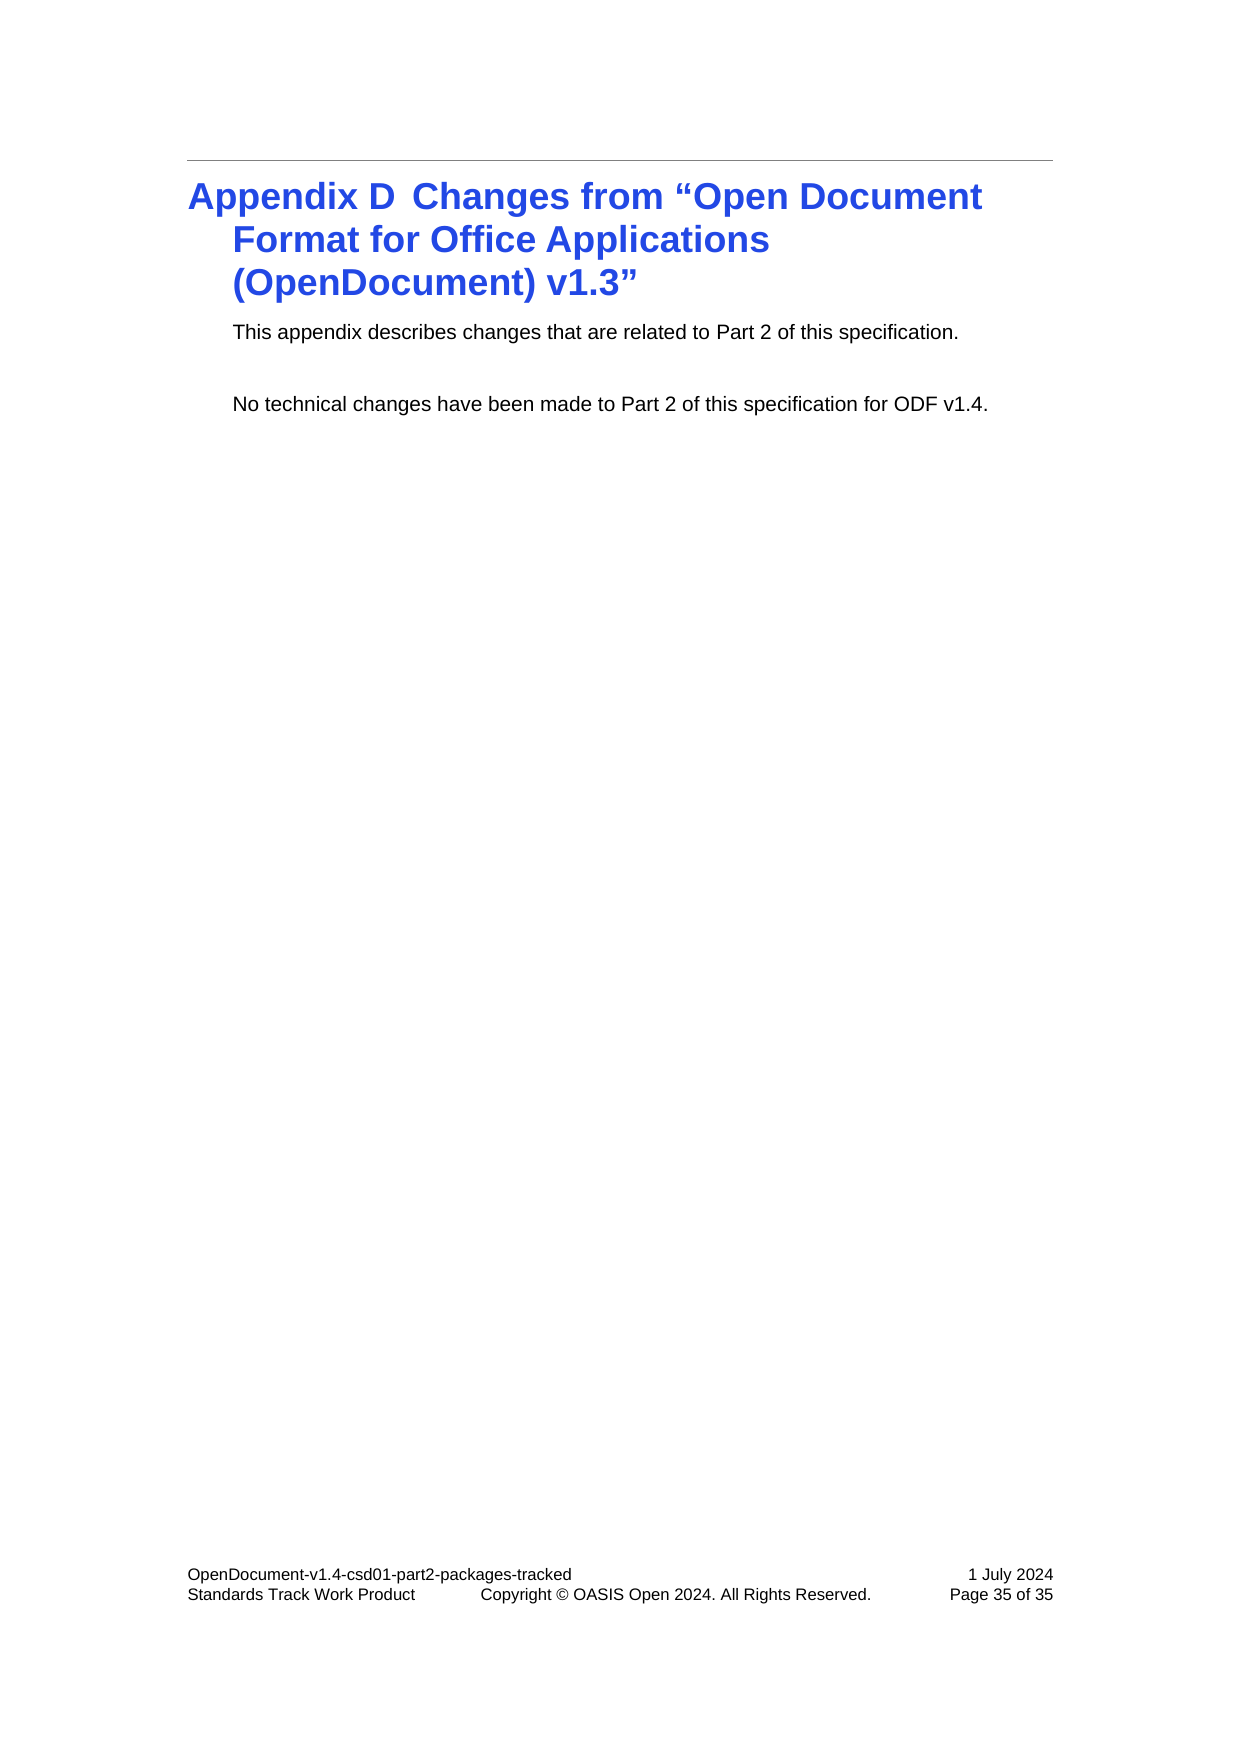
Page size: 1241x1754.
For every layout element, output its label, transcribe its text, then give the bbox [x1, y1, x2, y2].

subtitle Changes from “Open Document Format for Office Applications (OpenDocument) v1.3” [187, 161, 1053, 303]
list No technical changes have been made to Part 2 of this specification for ODF v1.4. [187, 392, 1053, 416]
list This appendix describes changes that are related to Part 2 of this specification. [187, 320, 1053, 344]
